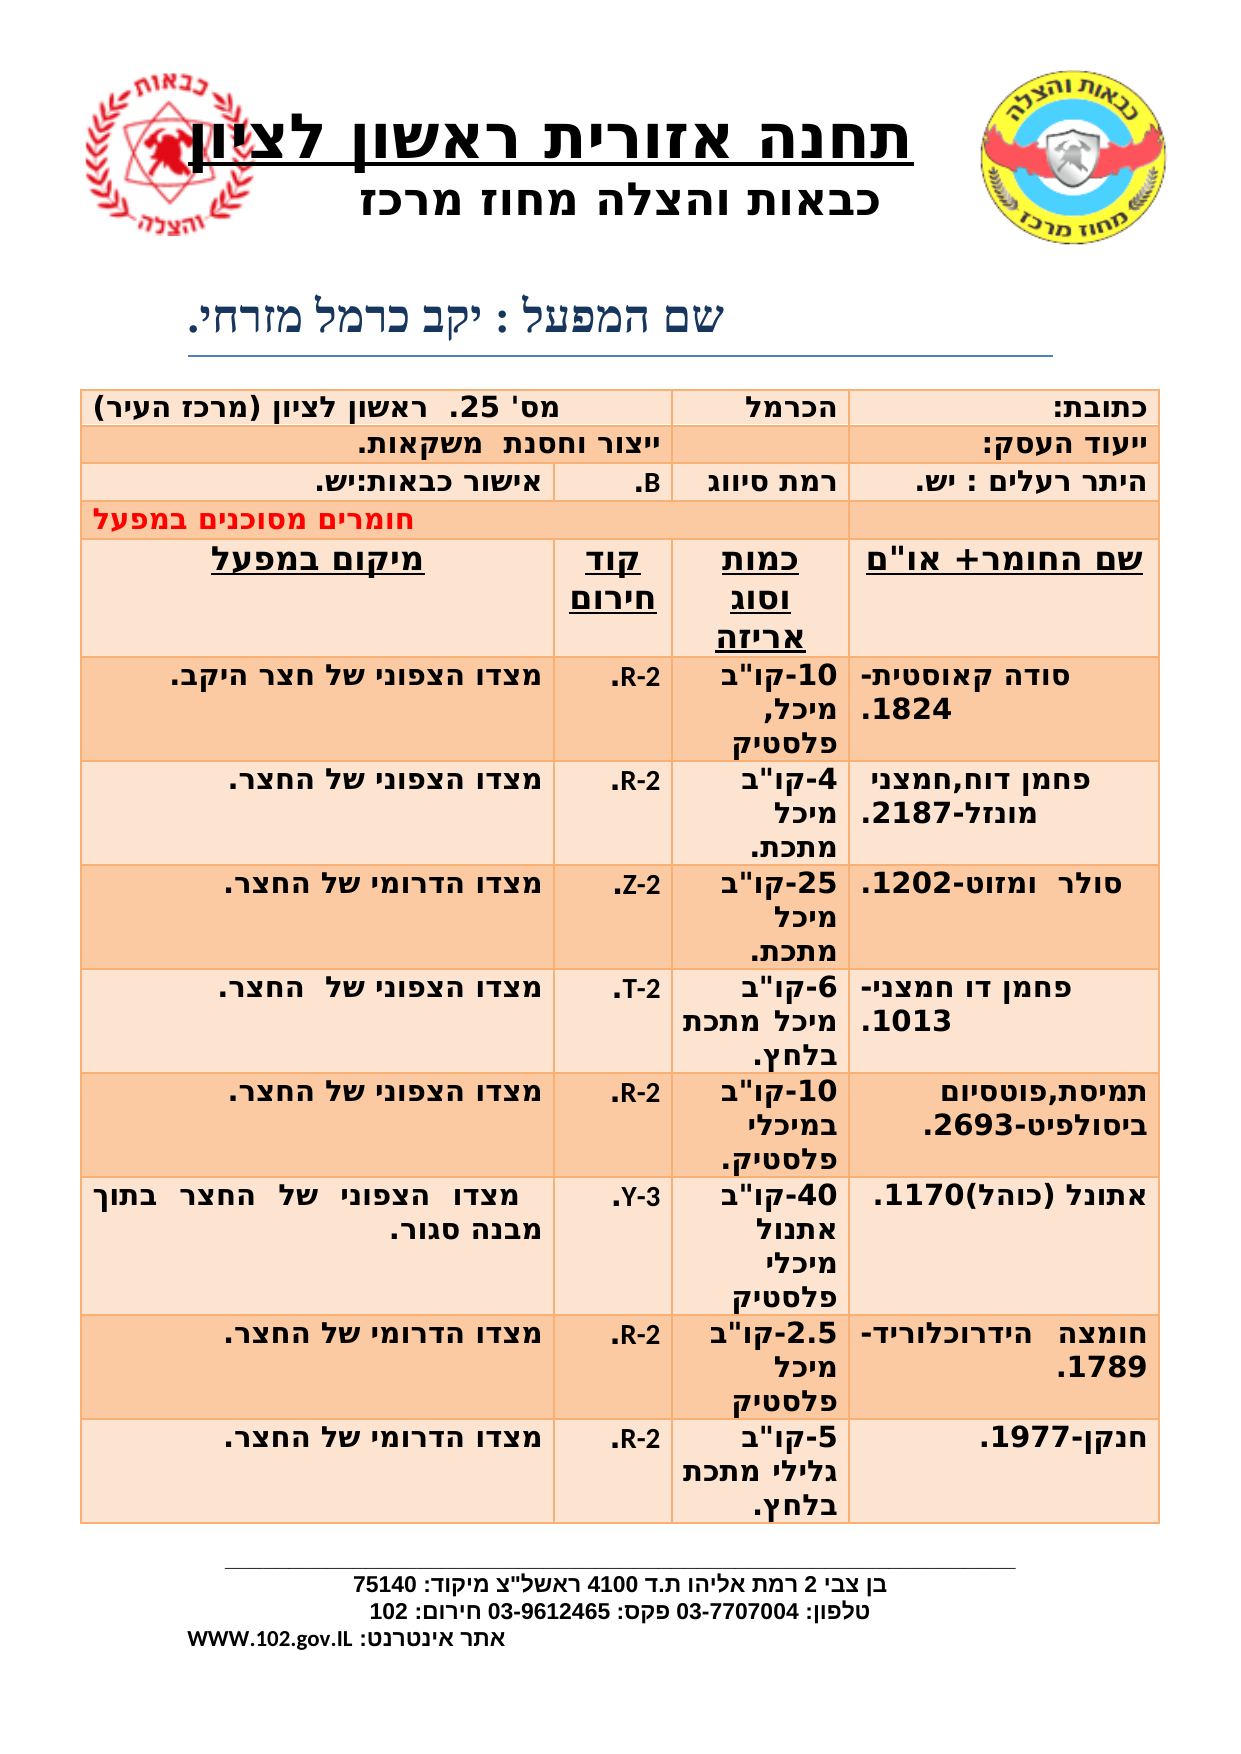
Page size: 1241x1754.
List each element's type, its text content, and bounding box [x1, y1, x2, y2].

table_cell אתונל (כוהל)1170. [850, 1178, 1158, 1314]
table_cell T-2. [555, 970, 671, 1072]
table_cell אישור כבאות:יש. [82, 464, 553, 500]
table_cell מצדו הדרומי של החצר. [82, 1420, 553, 1522]
table_cell סולר ומזוט-1202. [850, 866, 1158, 968]
table_cell [850, 502, 1158, 538]
table_cell מיקום במפעל [82, 540, 553, 656]
table_cell [673, 427, 848, 462]
table_cell רמת סיווג [673, 464, 848, 500]
table_cell סודה קאוסטית-1824. [850, 658, 1158, 760]
table_cell 2.5-קו"ב מיכל פלסטיק [673, 1316, 848, 1418]
table_cell R-2. [555, 1420, 671, 1522]
table_cell היתר רעלים : יש. [850, 464, 1158, 500]
table_cell מצדו הצפוני של החצר. [82, 762, 553, 864]
table_cell מצדו הדרומי של החצר. [82, 1316, 553, 1418]
table_cell חומרים מסוכנים במפעל [82, 502, 848, 538]
table_cell 25-קו"ב מיכל מתכת. [673, 866, 848, 968]
table_cell פחמן דוח,חמצני מונזל-2187. [850, 762, 1158, 864]
table_cell מצדו הדרומי של החצר. [82, 866, 553, 968]
table_cell 40-קו"ב אתנול מיכלי פלסטיק [673, 1178, 848, 1314]
table_cell 5-קו"ב גלילי מתכת בלחץ. [673, 1420, 848, 1522]
table_header מס' 25. ראשון לציון (מרכז העיר) [82, 391, 671, 424]
table_cell ייצור וחסנת משקאות. [82, 427, 671, 462]
table_cell 6-קו"ב מיכל מתכת בלחץ. [673, 970, 848, 1072]
table_cell תמיסת,פוטסיום ביסולפיט-2693. [850, 1074, 1158, 1176]
table_cell מצדו הצפוני של החצר. [82, 970, 553, 1072]
table_cell R-2. [555, 1074, 671, 1176]
table_cell R-2. [555, 658, 671, 760]
table_cell כמות וסוג אריזה [673, 540, 848, 656]
table_cell B. [555, 464, 671, 500]
table_cell Y-3. [555, 1178, 671, 1314]
table_cell ייעוד העסק: [850, 427, 1158, 462]
table_cell Z-2. [555, 866, 671, 968]
table_cell 10-קו"ב במיכלי פלסטיק. [673, 1074, 848, 1176]
table_cell R-2. [555, 762, 671, 864]
table_cell מצדו הצפוני של החצר. [82, 1074, 553, 1176]
table_cell 10-קו"ב מיכל,פלסטיק [673, 658, 848, 760]
table_cell 4-קו"ב מיכל מתכת. [673, 762, 848, 864]
table_cell קוד חירום [555, 540, 671, 656]
table_cell שם החומר+ או"ם [850, 540, 1158, 656]
table_cell חומצה הידרוכלוריד-1789. [850, 1316, 1158, 1418]
table_header הכרמל [673, 391, 848, 424]
table_cell מצדו הצפוני של חצר היקב. [82, 658, 553, 760]
text שם המפעל : יקב כרמל מזרחי. [187, 290, 1053, 357]
table_cell פחמן דו חמצני-1013. [850, 970, 1158, 1072]
table_cell מצדו הצפוני של החצר בתוך מבנה סגור. [82, 1178, 553, 1314]
table_cell חנקן-1977. [850, 1420, 1158, 1522]
table_cell R-2. [555, 1316, 671, 1418]
table_header כתובת: [850, 391, 1158, 424]
